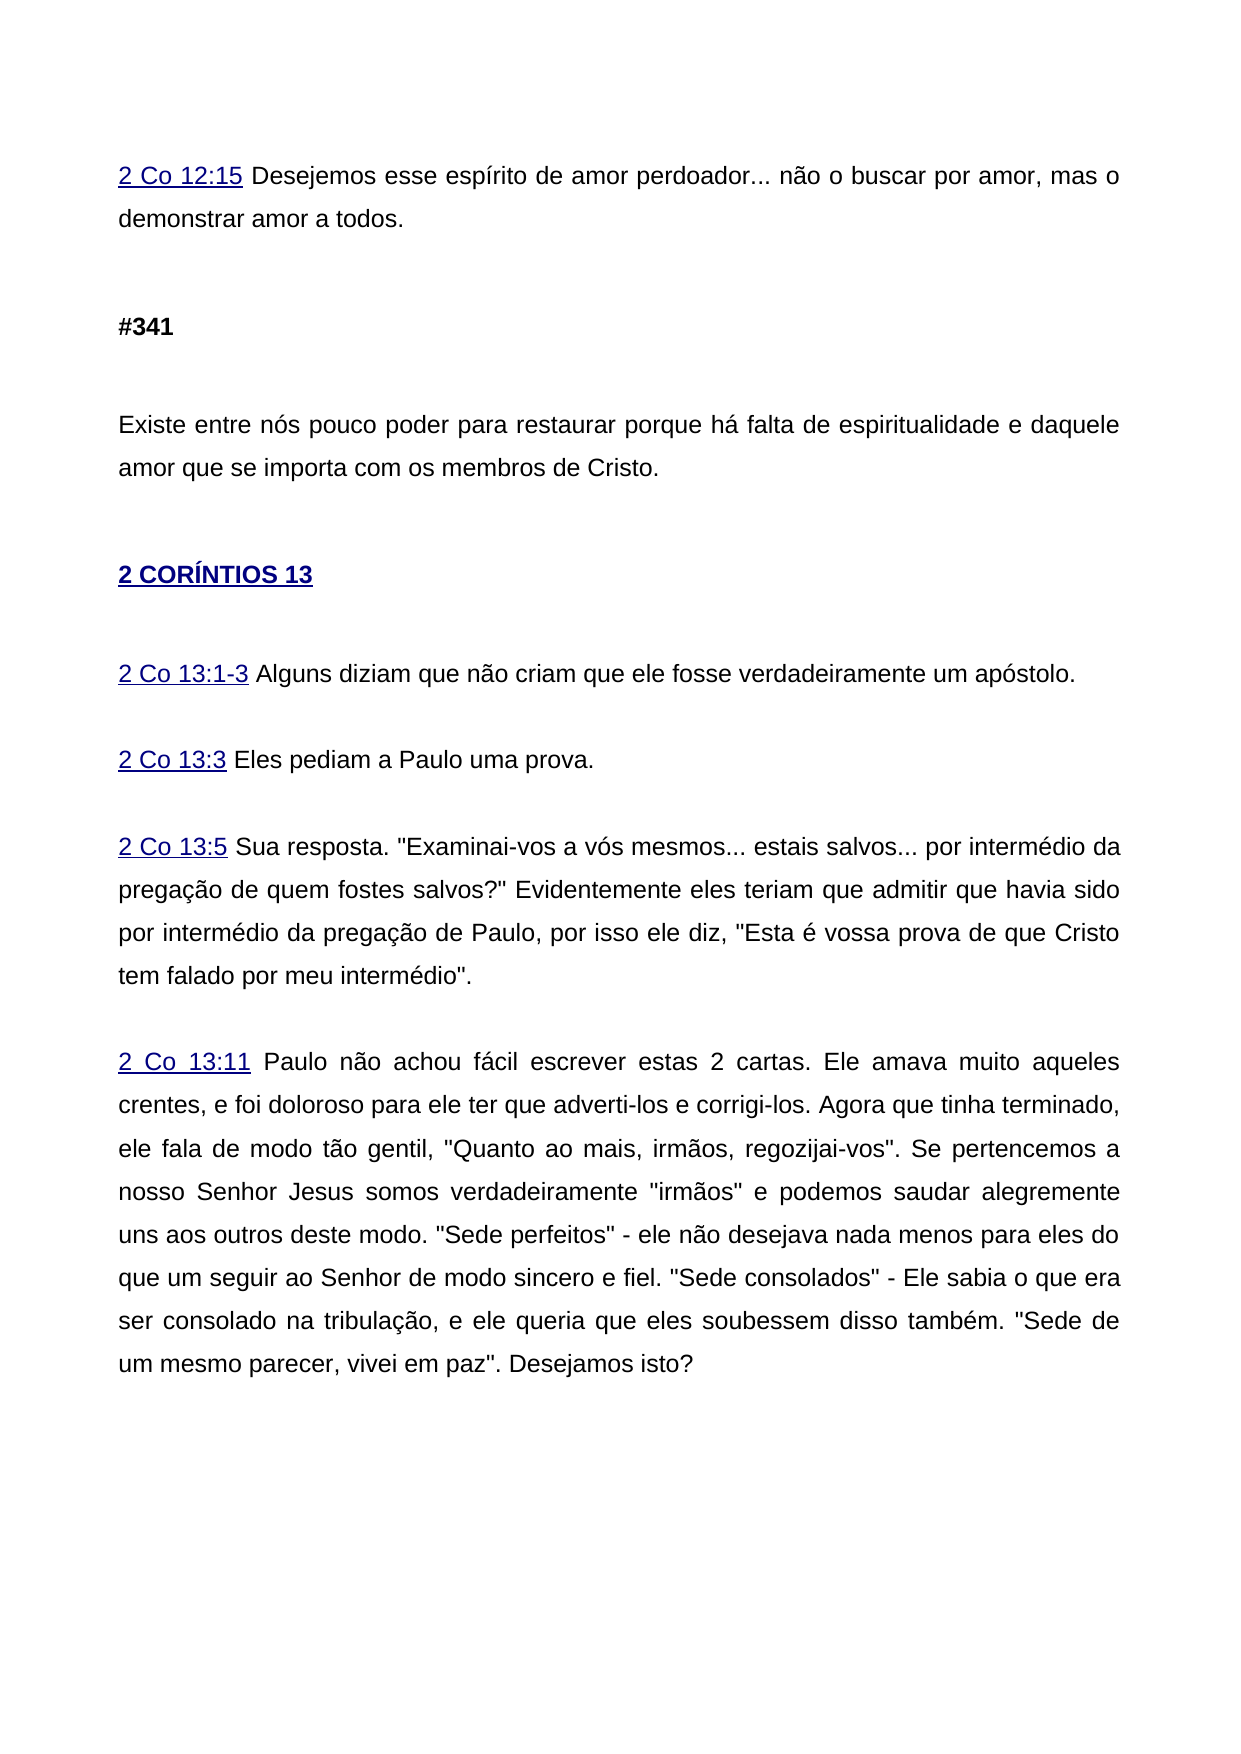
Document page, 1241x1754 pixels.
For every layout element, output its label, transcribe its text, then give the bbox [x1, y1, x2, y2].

text Existe entre nós pouco poder para restaurar porque há falta de espiritualidade e daquele amor que se importa com os membros de Cristo. [118, 410, 1122, 482]
text 2 Co 13:5 Sua resposta. "Examinai-vos a vós mesmos... estais salvos... por intermédio da pregação de quem fostes salvos?" Evidentemente eles teriam que admitir que havia sido por intermédio da pregação de Paulo, por isso ele diz, "Esta é vossa prova de que Cristo tem falado por meu intermédio". [118, 832, 1122, 990]
subtitle 2 CORÍNTIOS 13 [118, 560, 1122, 589]
text 2 Co 13:3 Eles pediam a Paulo uma prova. [118, 745, 1122, 774]
subtitle #341 [118, 311, 1122, 340]
text 2 Co 12:15 Desejemos esse espírito de amor perdoador... não o buscar por amor, mas o demonstrar amor a todos. [118, 161, 1122, 233]
text 2 Co 13:11 Paulo não achou fácil escrever estas 2 cartas. Ele amava muito aqueles crentes, e foi doloroso para ele ter que adverti-los e corrigi-los. Agora que tinha terminado, ele fala de modo tão gentil, "Quanto ao mais, irmãos, regozijai-vos". Se pertencemos a nosso Senhor Jesus somos verdadeiramente "irmãos" e podemos saudar alegremente uns aos outros deste modo. "Sede perfeitos" - ele não desejava nada menos para eles do que um seguir ao Senhor de modo sincero e fiel. "Sede consolados" - Ele sabia o que era ser consolado na tribulação, e ele queria que eles soubessem disso também. "Sede de um mesmo parecer, vivei em paz". Desejamos isto? [118, 1047, 1122, 1378]
text 2 Co 13:1-3 Alguns diziam que não criam que ele fosse verdadeiramente um apóstolo. [118, 659, 1122, 688]
